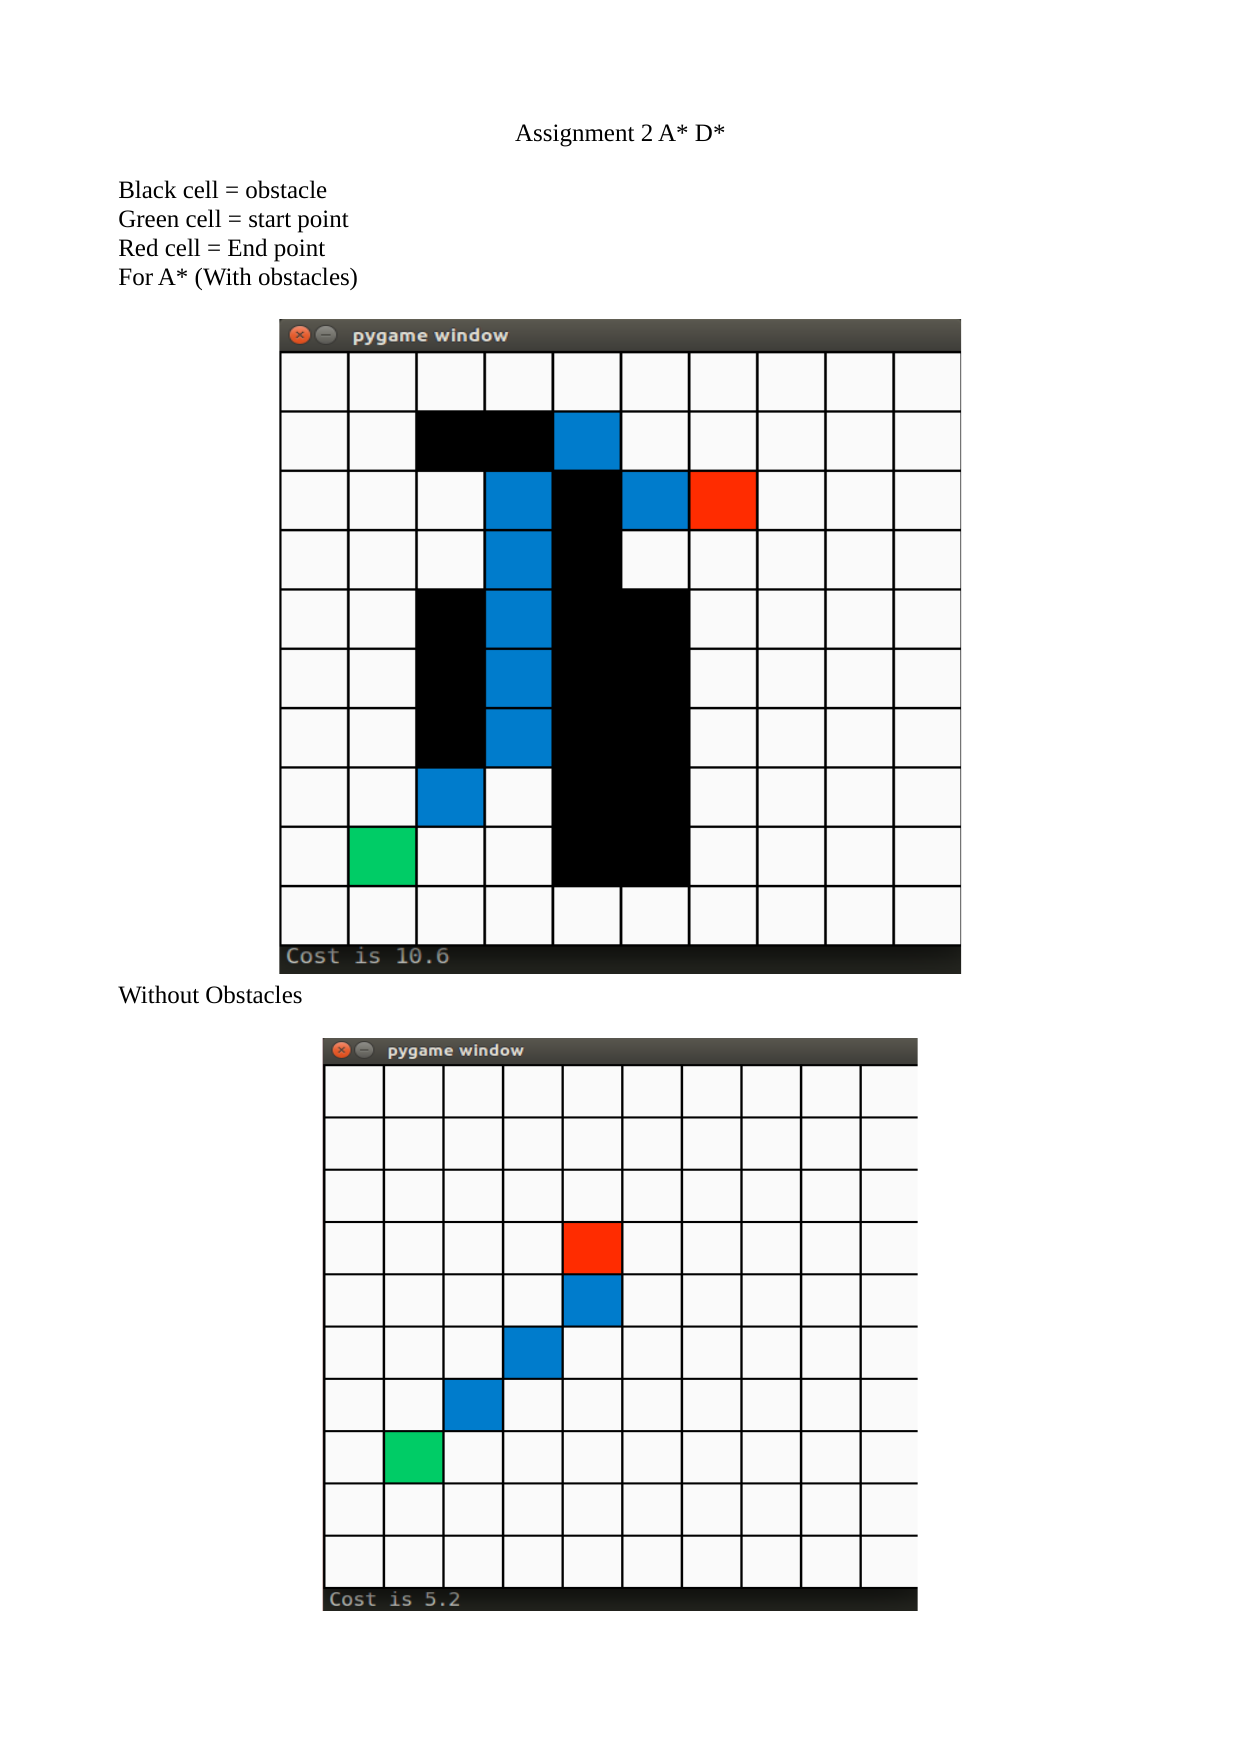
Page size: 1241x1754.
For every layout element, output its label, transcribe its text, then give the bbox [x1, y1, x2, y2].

text Green cell = start point [118, 204, 1122, 233]
text Assignment 2 A* D* [118, 118, 1122, 147]
text Black cell = obstacle [118, 176, 1122, 204]
picture [279, 319, 962, 974]
text Without Obstacles [118, 981, 1122, 1009]
text Red cell = End point [118, 233, 1122, 262]
picture [322, 1038, 918, 1611]
text For A* (With obstacles) [118, 262, 1122, 291]
